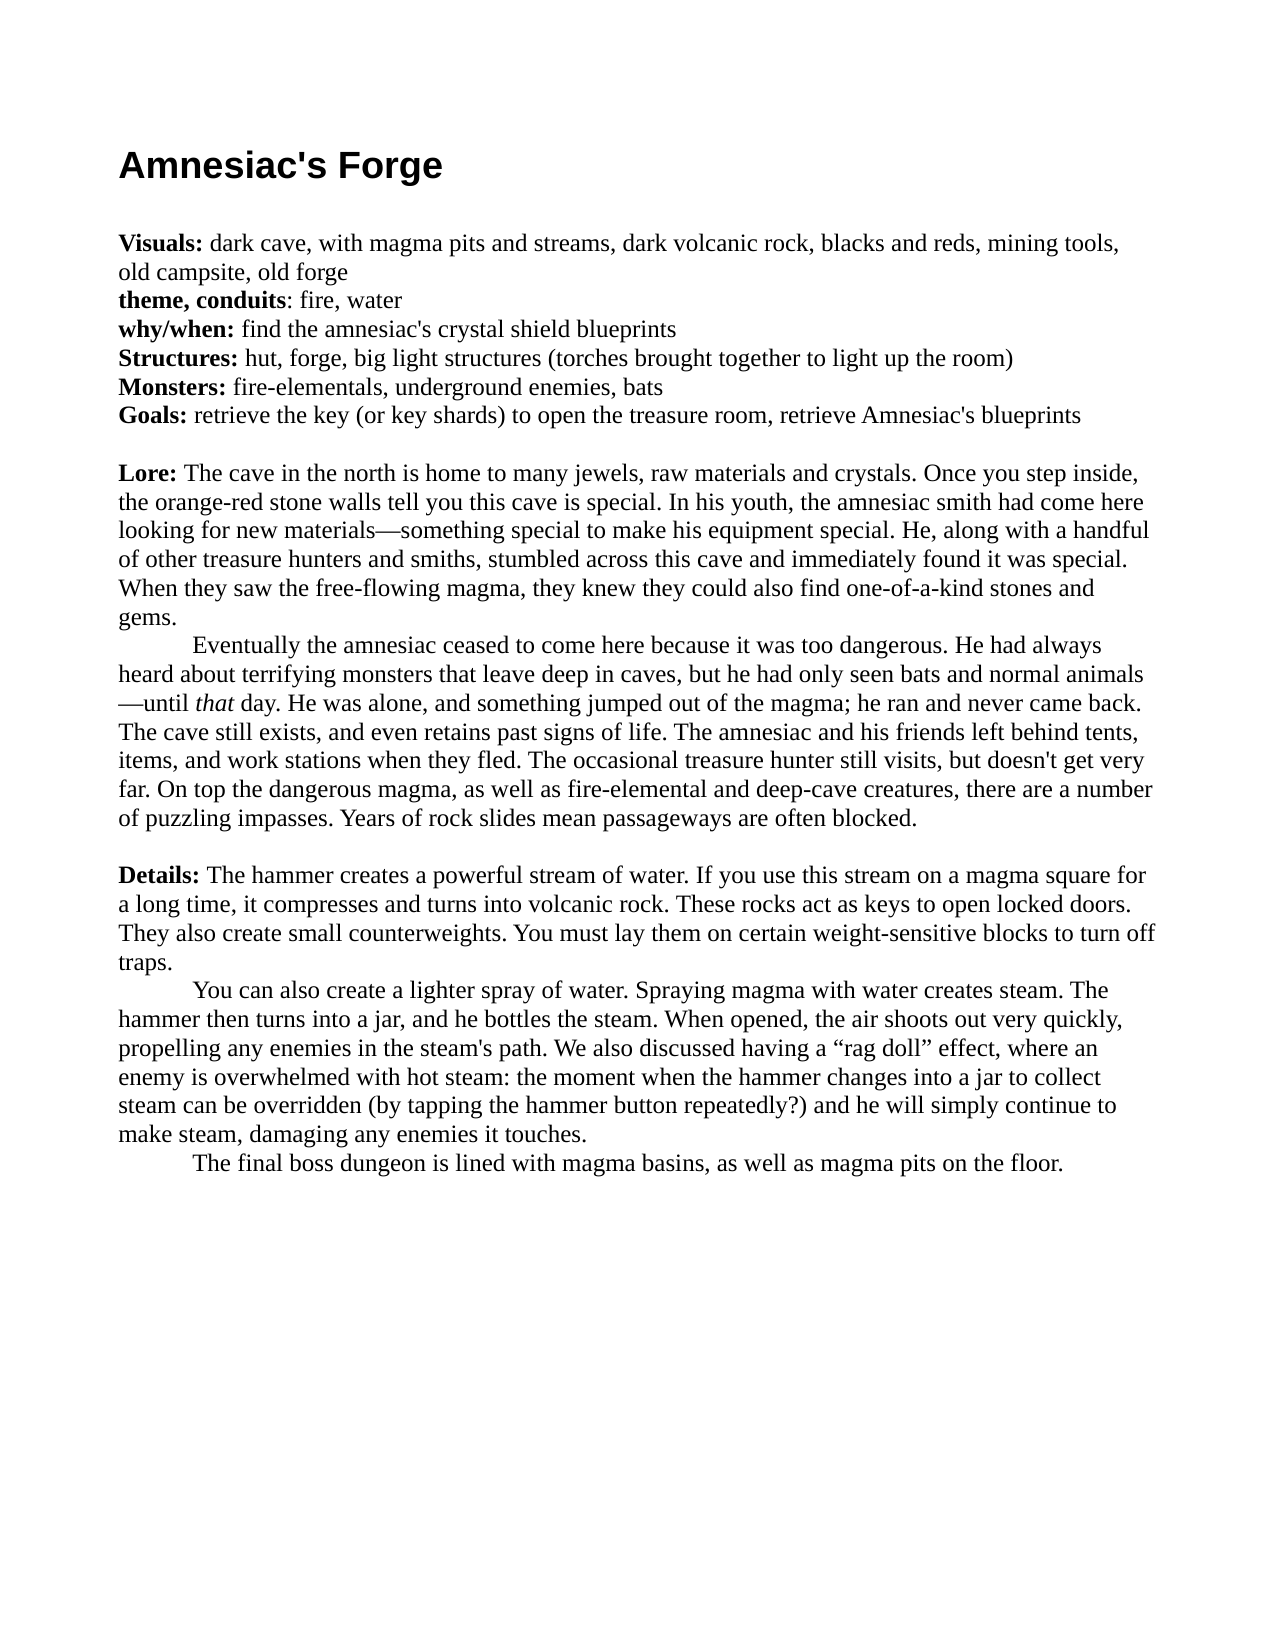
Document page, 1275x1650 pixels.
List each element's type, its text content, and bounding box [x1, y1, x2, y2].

text Eventually the amnesiac ceased to come here because it was too dangerous. He had always heard about terrifying monsters that leave deep in caves, but he had only seen bats and normal animals—until that day. He was alone, and something jumped out of the magma; he ran and never came back. The cave still exists, and even retains past signs of life. The amnesiac and his friends left behind tents, items, and work stations when they fled. The occasional treasure hunter still visits, but doesn't get very far. On top the dangerous magma, as well as fire-elemental and deep-cave creatures, there are a number of puzzling impasses. Years of rock slides mean passageways are often blocked. [118, 631, 1157, 832]
subtitle Amnesiac's Forge [118, 143, 1157, 187]
text The final boss dungeon is lined with magma basins, as well as magma pits on the floor. [118, 1148, 1157, 1177]
text theme, conduits: fire, water [118, 286, 1157, 314]
text You can also create a lighter spray of water. Spraying magma with water creates steam. The hammer then turns into a jar, and he bottles the steam. When opened, the air shoots out very quickly, propelling any enemies in the steam's path. We also discussed having a “rag doll” effect, where an enemy is overwhelmed with hot steam: the moment when the hammer changes into a jar to collect steam can be overridden (by tapping the hammer button repeatedly?) and he will simply continue to make steam, damaging any enemies it touches. [118, 976, 1157, 1148]
text Details: The hammer creates a powerful stream of water. If you use this stream on a magma square for a long time, it compresses and turns into volcanic rock. These rocks act as keys to open locked doors. They also create small counterweights. You must lay them on certain weight-sensitive blocks to turn off traps. [118, 861, 1157, 976]
text Monsters: fire-elementals, underground enemies, bats [118, 372, 1157, 401]
text Goals: retrieve the key (or key shards) to open the treasure room, retrieve Amnesiac's blueprints [118, 401, 1157, 429]
text Structures: hut, forge, big light structures (torches brought together to light up the room) [118, 343, 1157, 372]
text Visuals: dark cave, with magma pits and streams, dark volcanic rock, blacks and reds, mining tools, old campsite, old forge [118, 228, 1157, 286]
text why/when: find the amnesiac's crystal shield blueprints [118, 314, 1157, 343]
text Lore: The cave in the north is home to many jewels, raw materials and crystals. Once you step inside, the orange-red stone walls tell you this cave is special. In his youth, the amnesiac smith had come here looking for new materials—something special to make his equipment special. He, along with a handful of other treasure hunters and smiths, stumbled across this cave and immediately found it was special. When they saw the free-flowing magma, they knew they could also find one-of-a-kind stones and gems. [118, 458, 1157, 631]
